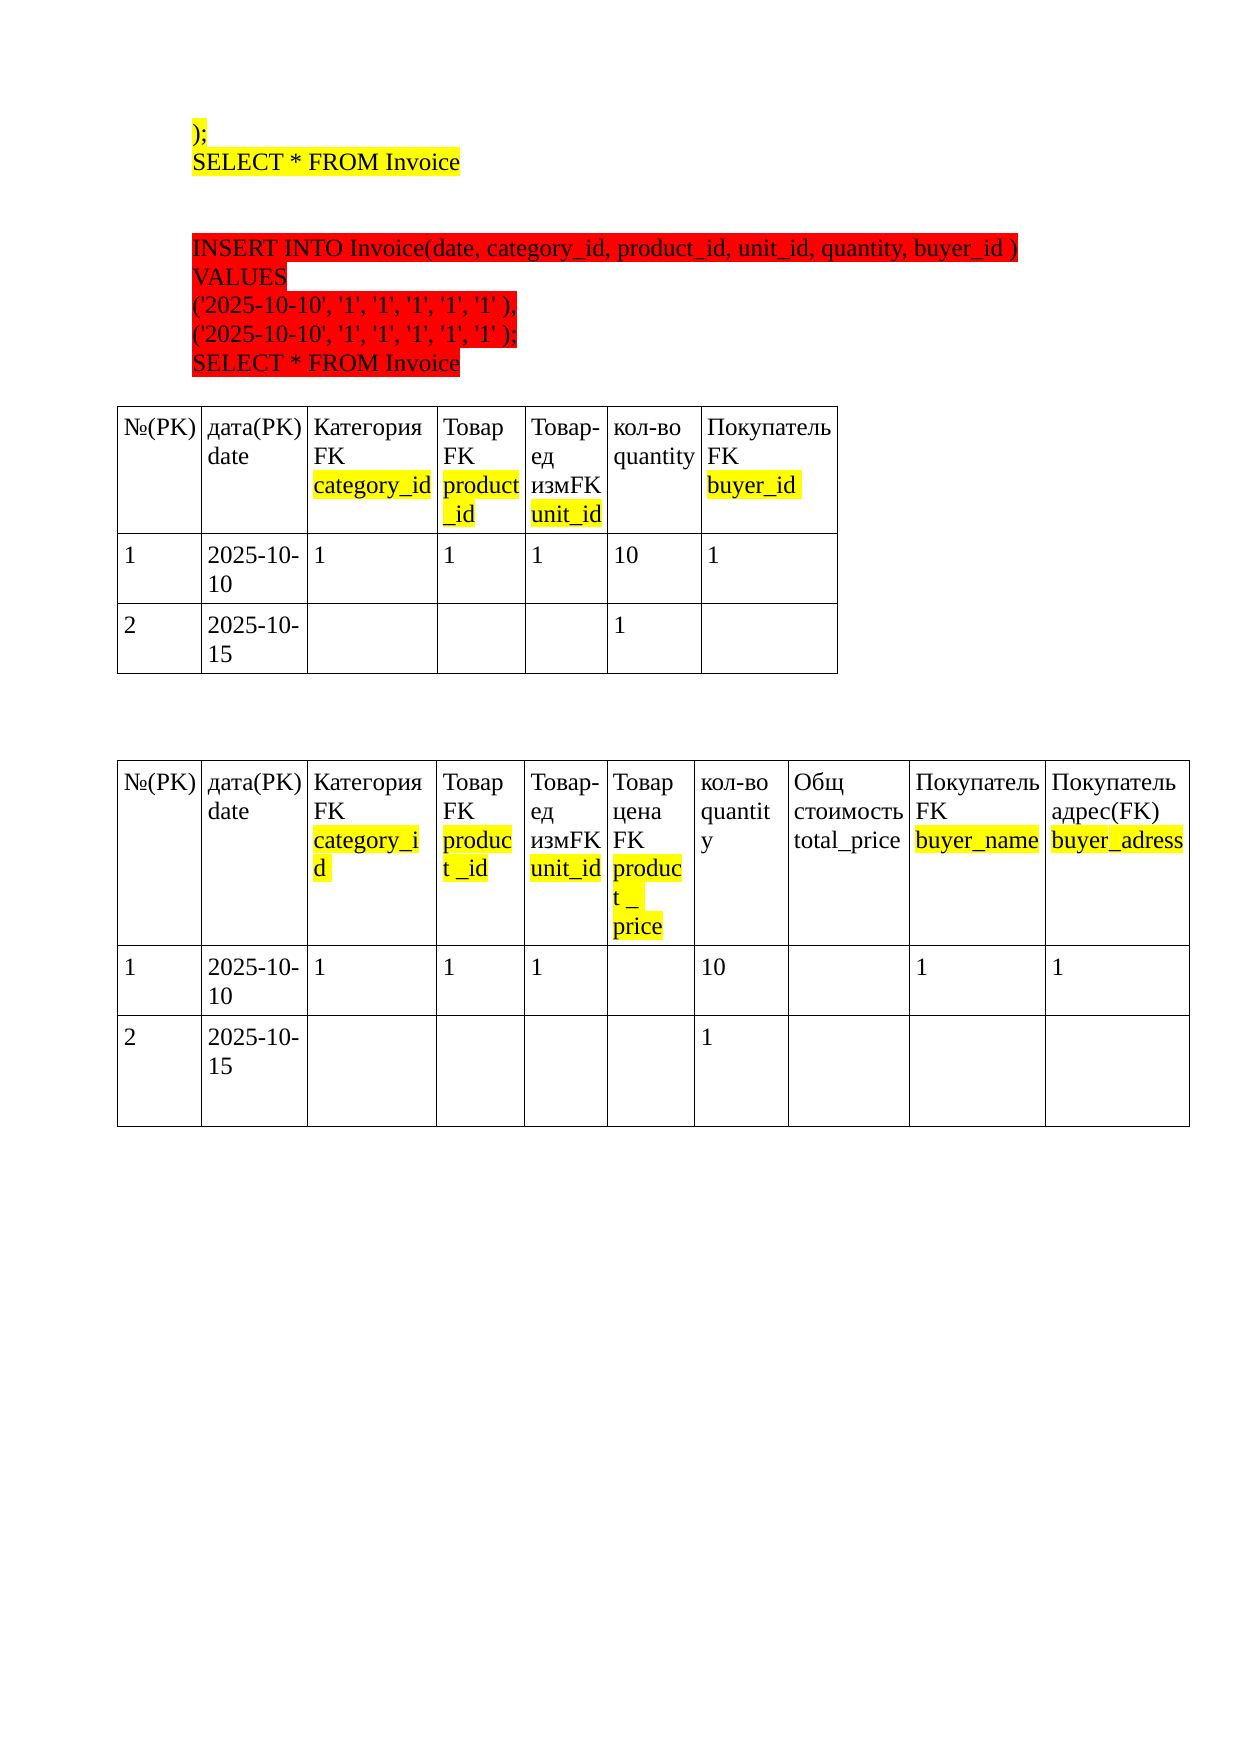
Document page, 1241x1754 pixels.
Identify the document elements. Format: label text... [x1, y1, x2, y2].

table_cell 1 [695, 1016, 788, 1085]
table_cell [526, 604, 607, 673]
text SELECT * FROM Invoice [118, 348, 1122, 377]
table_cell [308, 604, 437, 673]
table_cell 1 [702, 534, 837, 603]
table_cell 1 [438, 534, 525, 603]
table_cell 1 [118, 534, 201, 603]
table_header дата(PK) date [202, 761, 307, 945]
table_header Товар-ед измFK unit_id [526, 407, 607, 533]
table_cell [608, 1016, 694, 1085]
table_cell [437, 1085, 524, 1126]
table_cell [789, 1085, 909, 1126]
table_cell 1 [608, 604, 701, 673]
table_header Покупатель FK buyer_name [910, 761, 1045, 945]
table_cell [608, 946, 694, 1015]
table_header Товар FK product _id [437, 761, 524, 945]
text ); [118, 118, 1122, 147]
table_header кол-во quantity [608, 407, 701, 533]
table_cell [789, 1016, 909, 1085]
table_header Категoрия FK category_id [308, 761, 436, 945]
text SELECT * FROM Invoice [118, 147, 1122, 176]
table_cell [1046, 1085, 1189, 1126]
table_cell [525, 1085, 607, 1126]
table_cell 1 [910, 946, 1045, 1015]
table_cell [702, 604, 837, 673]
table_cell 1 [526, 534, 607, 603]
table_header Товар-ед измFK unit_id [525, 761, 607, 945]
table_cell [202, 1085, 307, 1126]
table_header кол-во quantity [695, 761, 788, 945]
table_cell 1 [308, 946, 436, 1015]
table_header Покупатель FK buyer_id [702, 407, 837, 533]
table_cell [695, 1085, 788, 1126]
table_cell [438, 604, 525, 673]
text INSERT INTO Invoice(date, category_id, product_id, unit_id, quantity, buyer_id ) [118, 233, 1122, 262]
table_cell [910, 1016, 1045, 1085]
table_cell [1046, 1016, 1189, 1085]
table_cell 1 [437, 946, 524, 1015]
table_cell [437, 1016, 524, 1085]
table_cell 2 [118, 1016, 201, 1085]
table_cell 2025-10-15 [202, 1016, 307, 1085]
table_cell [910, 1085, 1045, 1126]
table_cell 1 [1046, 946, 1189, 1015]
table_header Общ стоимость total_price [789, 761, 909, 945]
table_header №(PK) [118, 761, 201, 945]
table_cell 10 [608, 534, 701, 603]
table_cell [525, 1016, 607, 1085]
table_cell 1 [525, 946, 607, 1015]
table_cell 1 [118, 946, 201, 1015]
table_header Покупатель адрес(FK) buyer_adress [1046, 761, 1189, 945]
table_cell 10 [695, 946, 788, 1015]
text VALUES [118, 262, 1122, 291]
table_cell 2025-10-15 [202, 604, 307, 673]
table_cell 1 [308, 534, 437, 603]
text ('2025-10-10', '1', '1', '1', '1', '1' ); [118, 319, 1122, 348]
table_header Категoрия FK category_id [308, 407, 437, 533]
table_cell [308, 1016, 436, 1085]
text ('2025-10-10', '1', '1', '1', '1', '1' ), [118, 291, 1122, 319]
table_cell 2 [118, 604, 201, 673]
table_cell [118, 1085, 201, 1126]
table_cell 2025-10-10 [202, 946, 307, 1015]
table_header №(PK) [118, 407, 201, 533]
table_cell 2025-10-10 [202, 534, 307, 603]
table_header дата(PK) date [202, 407, 307, 533]
table_cell [789, 946, 909, 1015]
table_cell [608, 1085, 694, 1126]
table_header Товар FK product _id [438, 407, 525, 533]
table_header Товар цена FK product _ price [608, 761, 694, 945]
table_cell [308, 1085, 436, 1126]
